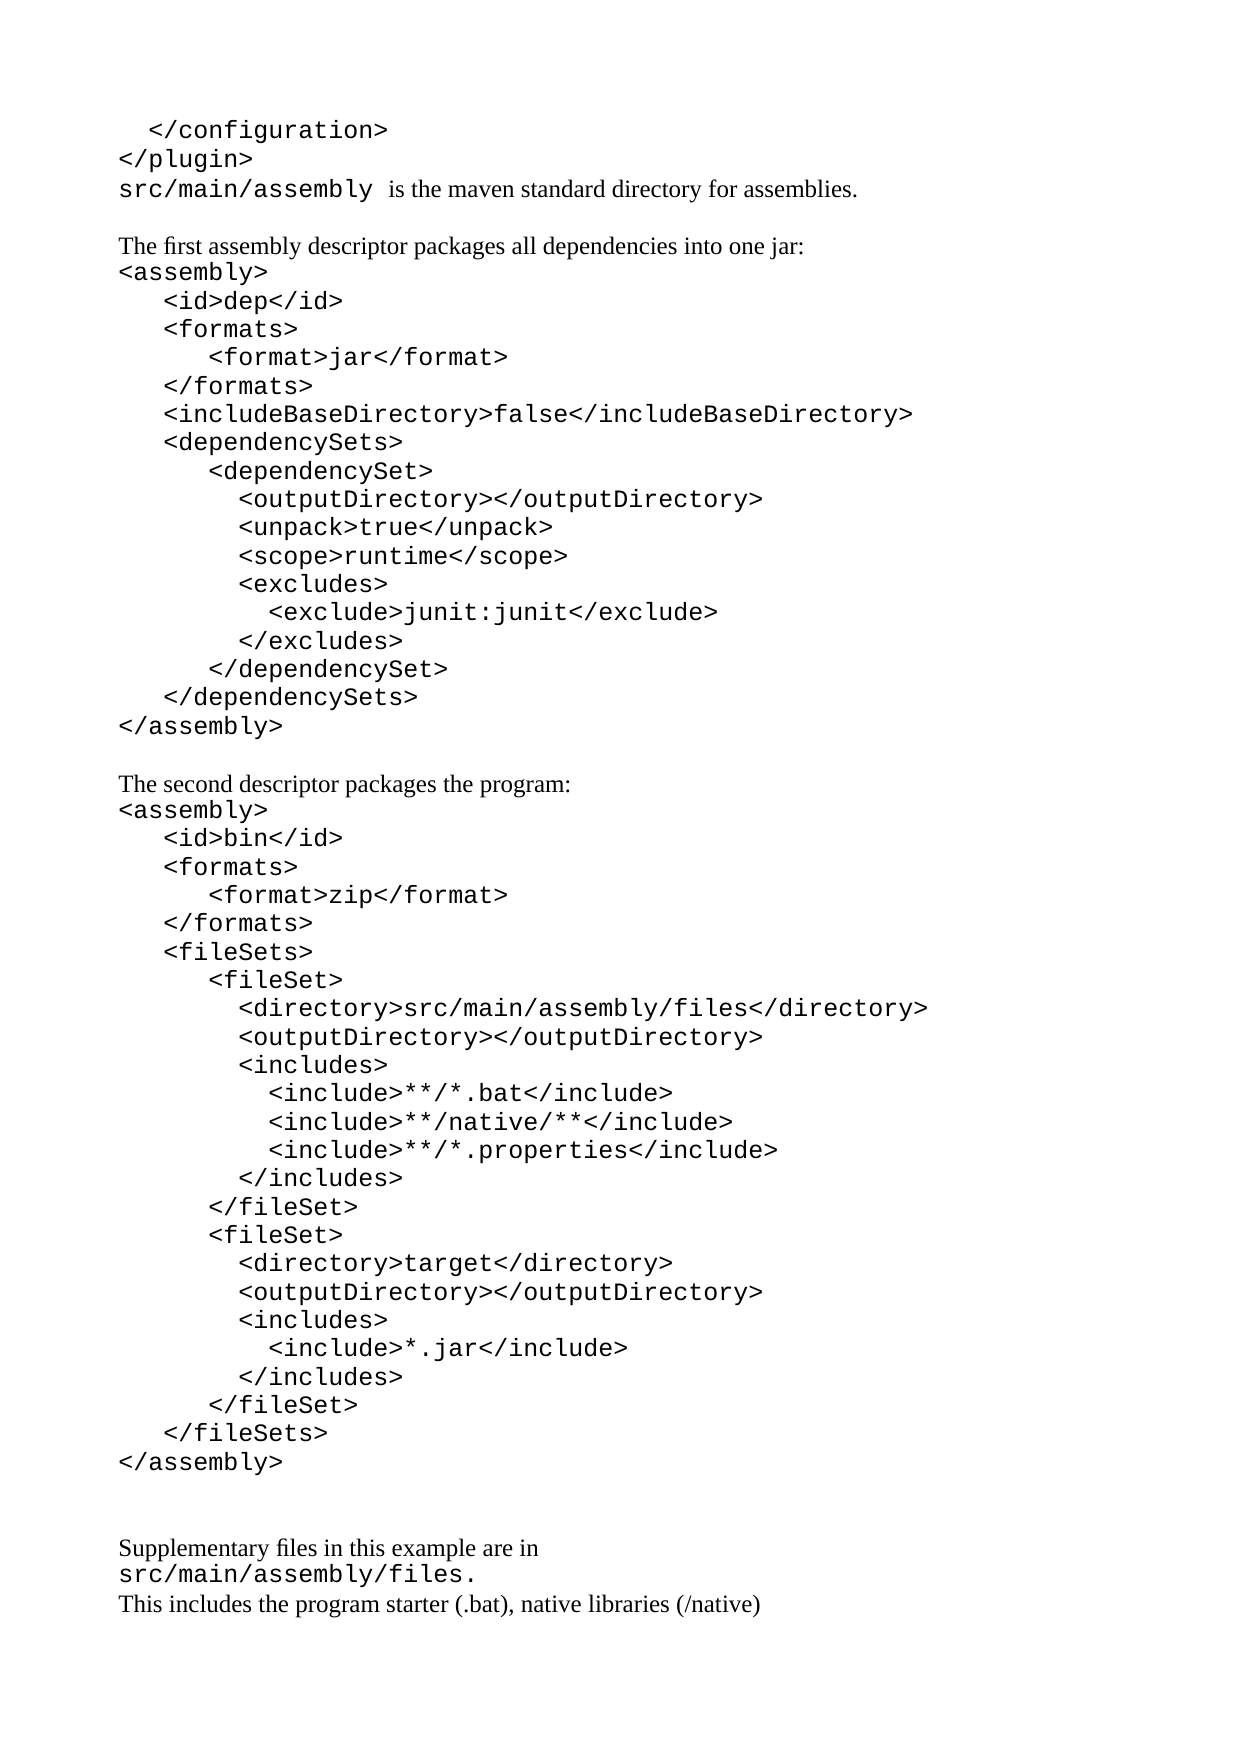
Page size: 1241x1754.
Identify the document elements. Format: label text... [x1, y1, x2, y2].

text </plugin> [118, 146, 1122, 175]
text <unpack>true</unpack> [118, 515, 1122, 543]
text <id>bin</id> [118, 826, 1122, 854]
text </dependencySet> [118, 657, 1122, 685]
text </fileSet> [118, 1393, 1122, 1421]
text </formats> [118, 911, 1122, 939]
text <fileSet> [118, 968, 1122, 996]
text <format>zip</format> [118, 883, 1122, 911]
text <exclude>junit:junit</exclude> [118, 600, 1122, 628]
text src/main/assembly/files. [118, 1561, 1122, 1590]
text Supplementary ﬁles in this example are in [118, 1534, 1122, 1561]
text <outputDirectory></outputDirectory> [118, 1024, 1122, 1053]
text </assembly> [118, 713, 1122, 742]
text <directory>target</directory> [118, 1251, 1122, 1279]
text The second descriptor packages the program: [118, 770, 1122, 798]
text </configuration> [118, 118, 1122, 146]
text <outputDirectory></outputDirectory> [118, 487, 1122, 515]
text <includes> [118, 1308, 1122, 1336]
text <includes> [118, 1053, 1122, 1081]
text <include>*.jar</include> [118, 1336, 1122, 1364]
text This includes the program starter (.bat), native libraries (/native) [118, 1590, 1122, 1617]
text <formats> [118, 854, 1122, 883]
text <fileSet> [118, 1223, 1122, 1251]
text src/main/assembly is the maven standard directory for assemblies. [118, 175, 1122, 204]
text <directory>src/main/assembly/files</directory> [118, 996, 1122, 1024]
text <assembly> [118, 260, 1122, 288]
text <include>**/native/**</include> [118, 1109, 1122, 1138]
text <dependencySet> [118, 458, 1122, 487]
text <fileSets> [118, 939, 1122, 968]
text <excludes> [118, 572, 1122, 600]
text <include>**/*.properties</include> [118, 1138, 1122, 1166]
text </fileSet> [118, 1194, 1122, 1223]
text </formats> [118, 373, 1122, 402]
text <dependencySets> [118, 430, 1122, 458]
text </includes> [118, 1166, 1122, 1194]
text <formats> [118, 317, 1122, 345]
text </fileSets> [118, 1421, 1122, 1449]
text <includeBaseDirectory>false</includeBaseDirectory> [118, 402, 1122, 430]
text <assembly> [118, 798, 1122, 826]
text </includes> [118, 1364, 1122, 1393]
text <id>dep</id> [118, 288, 1122, 317]
text </assembly> [118, 1449, 1122, 1478]
text </dependencySets> [118, 685, 1122, 713]
text <format>jar</format> [118, 345, 1122, 373]
text <scope>runtime</scope> [118, 543, 1122, 572]
text The ﬁrst assembly descriptor packages all dependencies into one jar: [118, 232, 1122, 260]
text </excludes> [118, 628, 1122, 657]
text <include>**/*.bat</include> [118, 1081, 1122, 1109]
text <outputDirectory></outputDirectory> [118, 1279, 1122, 1308]
